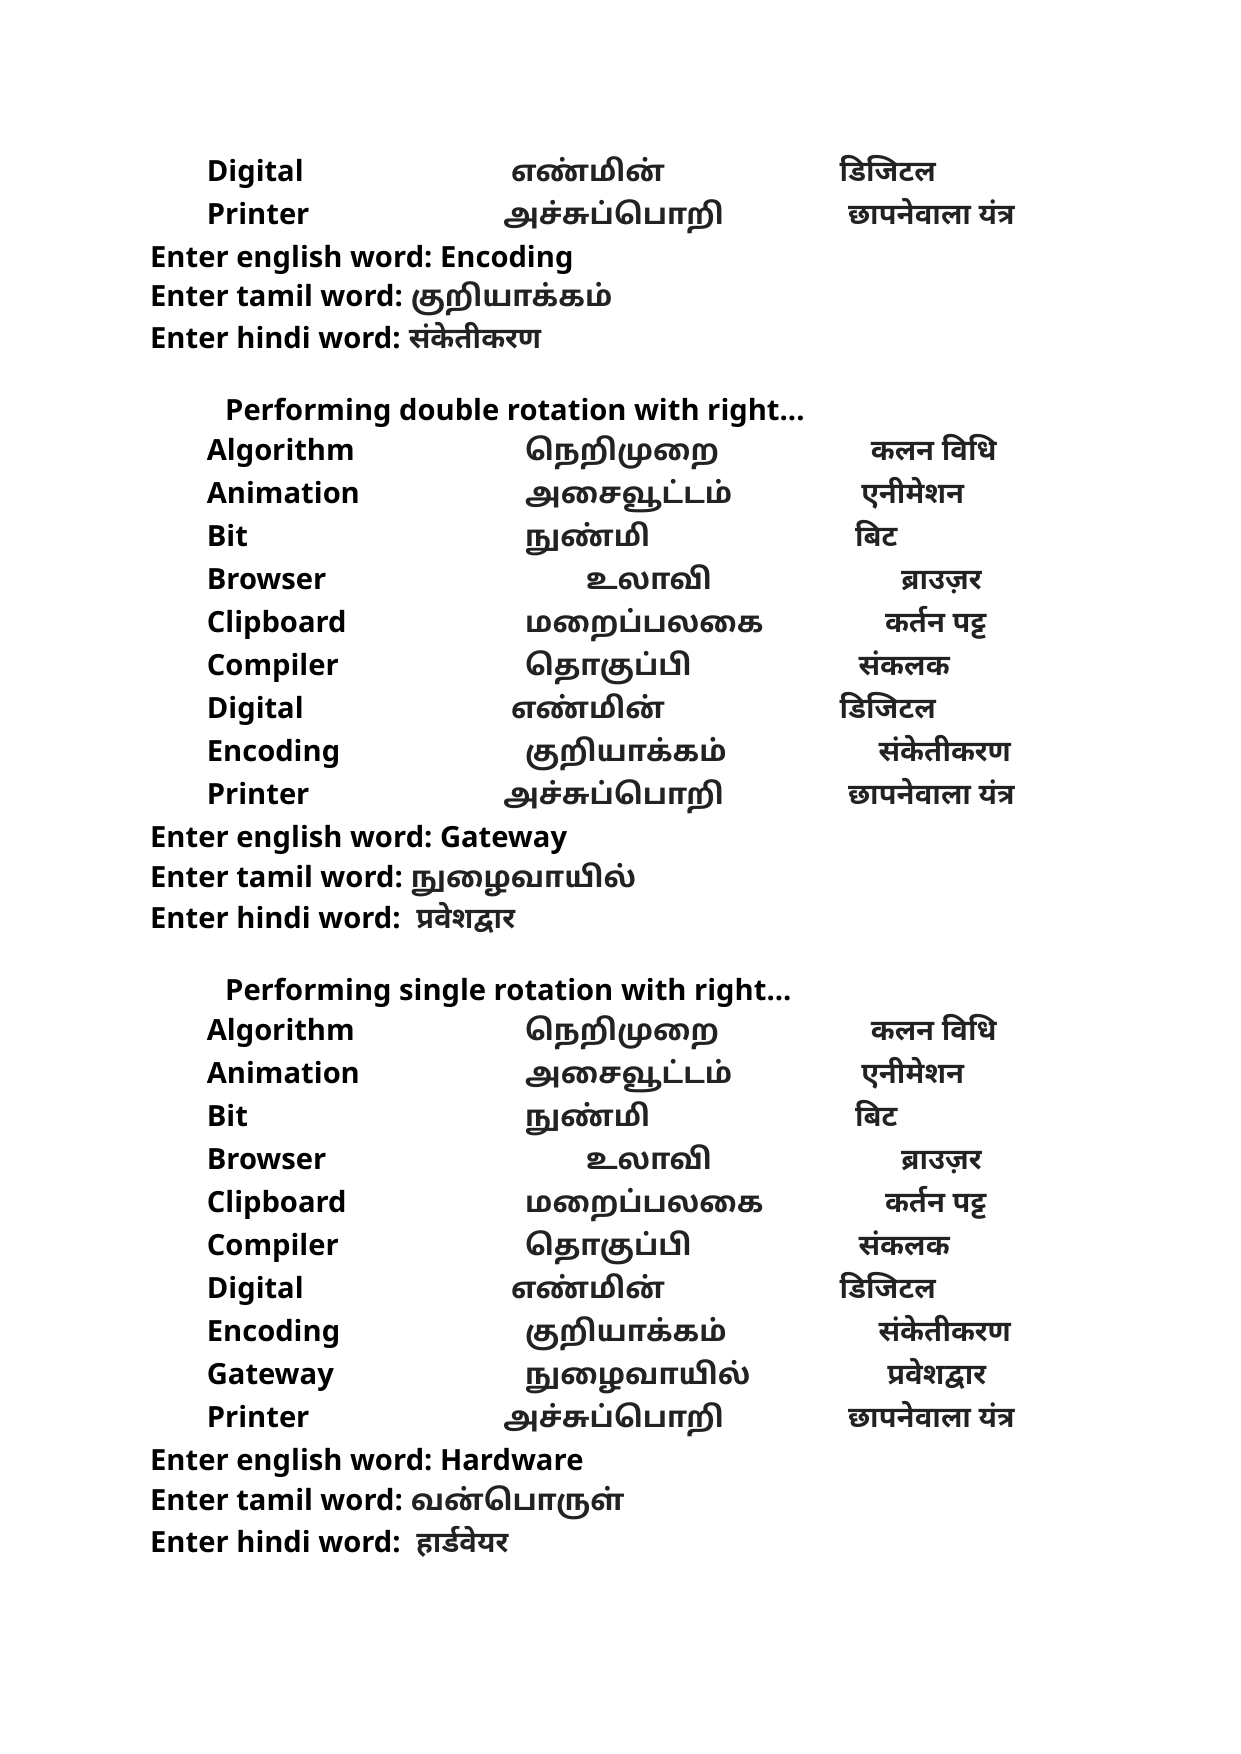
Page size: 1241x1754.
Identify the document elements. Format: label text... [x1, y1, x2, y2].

text Printer அச்சுப்பொறி छापनेवाला यंत्र [150, 1396, 1090, 1439]
text Digital எண்மின் डिजिटल [150, 687, 1090, 730]
text Enter hindi word: संकेतीकरण [150, 318, 1090, 361]
text Printer அச்சுப்பொறி छापनेवाला यंत्र [150, 773, 1090, 816]
text Digital எண்மின் डिजिटल [150, 1267, 1090, 1310]
text Enter hindi word: प्रवेशद्वार [150, 898, 1090, 941]
text Algorithm நெறிமுறை कलन विधि [150, 1009, 1090, 1052]
text Algorithm நெறிமுறை कलन विधि [150, 429, 1090, 472]
text Bit நுண்மி बिट [150, 1095, 1090, 1138]
text Enter tamil word: வன்பொருள் [150, 1479, 1090, 1521]
text Printer அச்சுப்பொறி छापनेवाला यंत्र [150, 193, 1090, 236]
text Bit நுண்மி बिट [150, 515, 1090, 558]
text Compiler தொகுப்பி संकलक [150, 1224, 1090, 1267]
text Animation அசைவூட்டம் एनीमेशन [150, 1052, 1090, 1095]
text Enter english word: Encoding [150, 236, 1090, 276]
text Encoding குறியாக்கம் संकेतीकरण [150, 730, 1090, 773]
text Performing double rotation with right... [150, 389, 1090, 429]
text Browser உலாவி ब्राउज़र [150, 1138, 1090, 1181]
text Encoding குறியாக்கம் संकेतीकरण [150, 1310, 1090, 1353]
text Enter english word: Hardware [150, 1439, 1090, 1479]
text Clipboard மறைப்பலகை कर्तन पट्ट [150, 1181, 1090, 1224]
text Enter hindi word: हार्डवेयर [150, 1521, 1090, 1564]
text Enter english word: Gateway [150, 816, 1090, 856]
text Performing single rotation with right... [150, 969, 1090, 1009]
text Animation அசைவூட்டம் एनीमेशन [150, 472, 1090, 515]
text Digital எண்மின் डिजिटल [150, 150, 1090, 193]
text Clipboard மறைப்பலகை कर्तन पट्ट [150, 601, 1090, 644]
text Gateway நுழைவாயில் प्रवेशद्वार [150, 1353, 1090, 1396]
text Compiler தொகுப்பி संकलक [150, 644, 1090, 687]
text Enter tamil word: நுழைவாயில் [150, 856, 1090, 898]
text Enter tamil word: குறியாக்கம் [150, 276, 1090, 318]
text Browser உலாவி ब्राउज़र [150, 558, 1090, 601]
